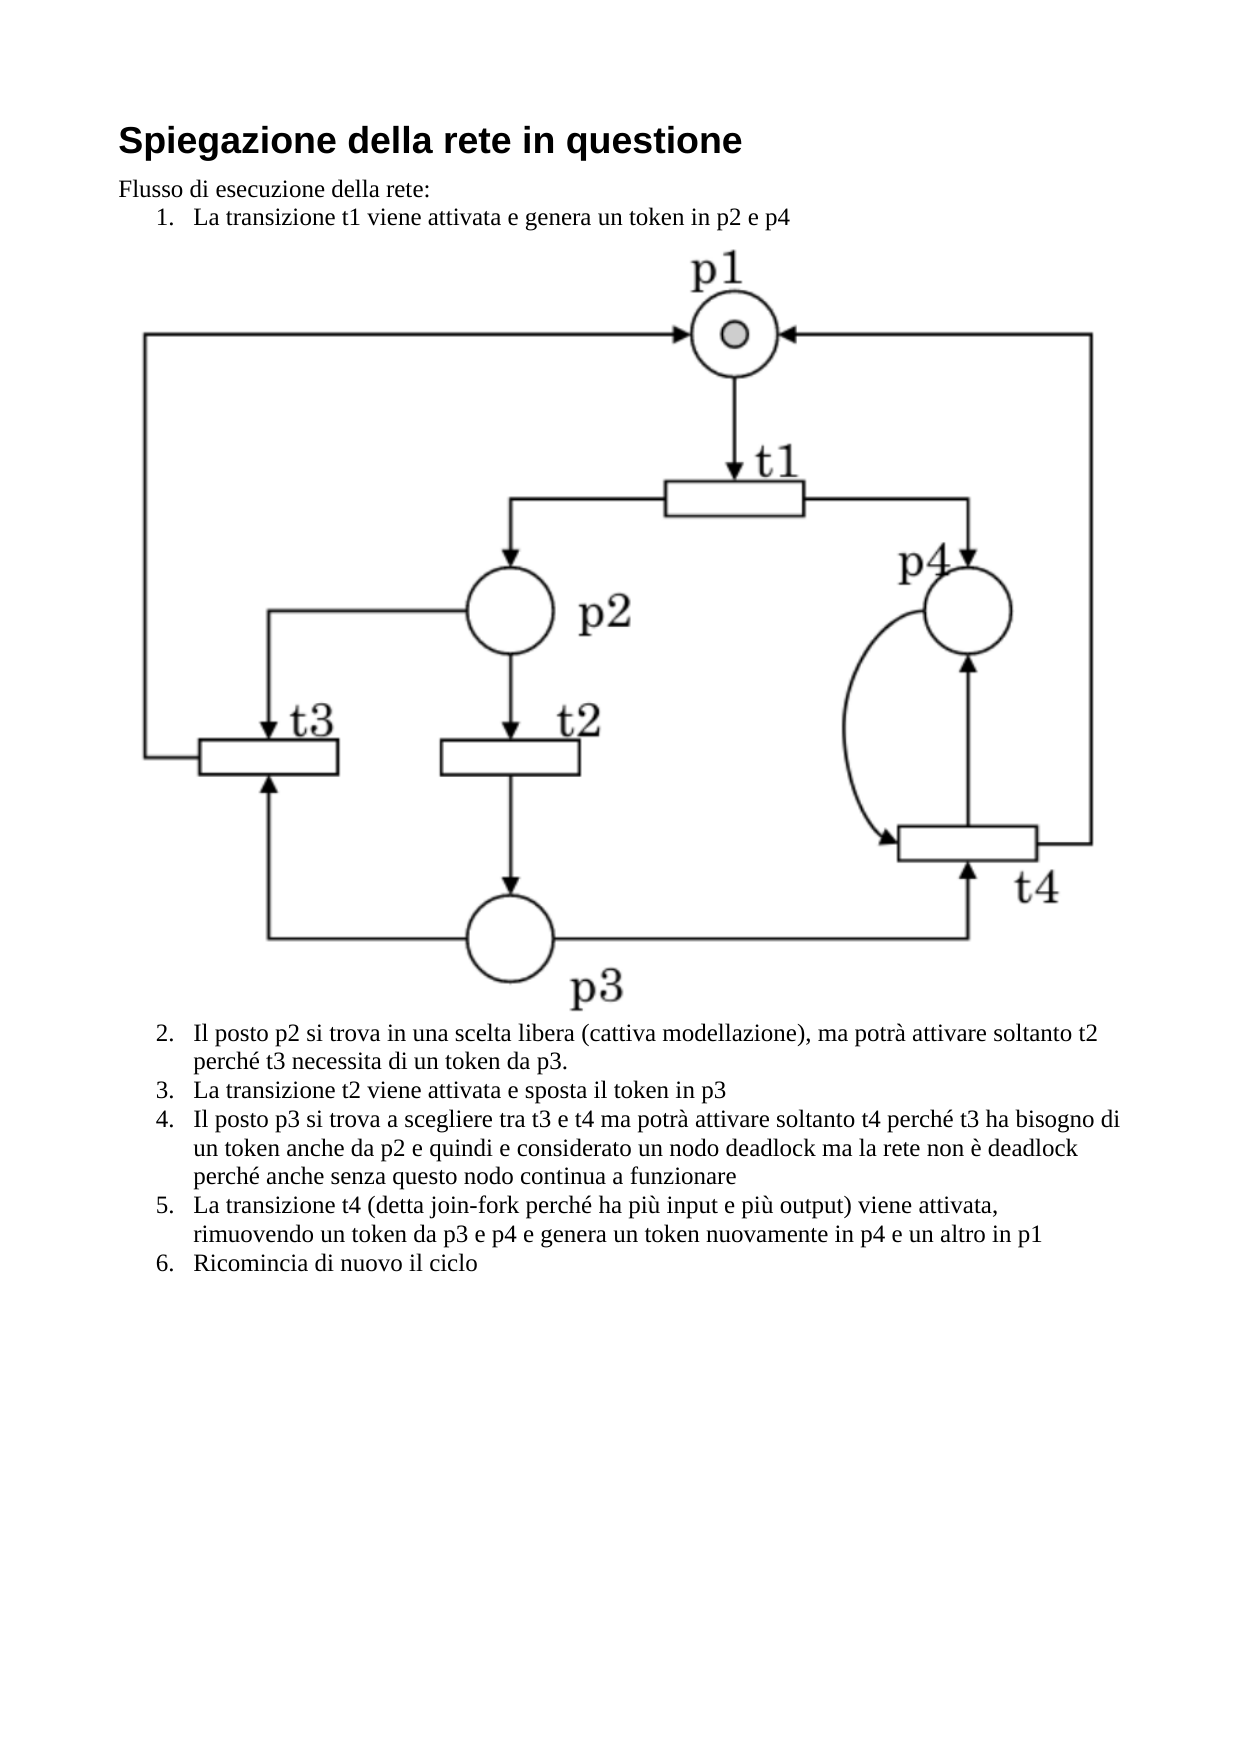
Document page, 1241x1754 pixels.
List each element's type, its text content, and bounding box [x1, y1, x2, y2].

picture [118, 236, 1123, 1018]
list [156, 231, 1122, 236]
list La transizione t2 viene attivata e sposta il token in p3 [156, 1075, 1122, 1104]
list Il posto p3 si trova a scegliere tra t3 e t4 ma potrà attivare soltanto t4 perché t3 ha bisogno di un token anche da p2 e quindi e considerato un nodo deadlock ma la rete non è deadlock perché anche senza questo nodo continua a funzionare [156, 1104, 1122, 1190]
list La transizione t1 viene attivata e genera un token in p2 e p4 [156, 202, 1122, 231]
list Il posto p2 si trova in una scelta libera (cattiva modellazione), ma potrà attivare soltanto t2 perché t3 necessita di un token da p3. [156, 1018, 1122, 1075]
subtitle Spiegazione della rete in questione [118, 118, 1122, 161]
list La transizione t4 (detta join-fork perché ha più input e più output) viene attivata, rimuovendo un token da p3 e p4 e genera un token nuovamente in p4 e un altro in p1 [156, 1190, 1122, 1248]
text Flusso di esecuzione della rete: [118, 174, 1122, 202]
list Ricomincia di nuovo il ciclo [156, 1248, 1122, 1276]
